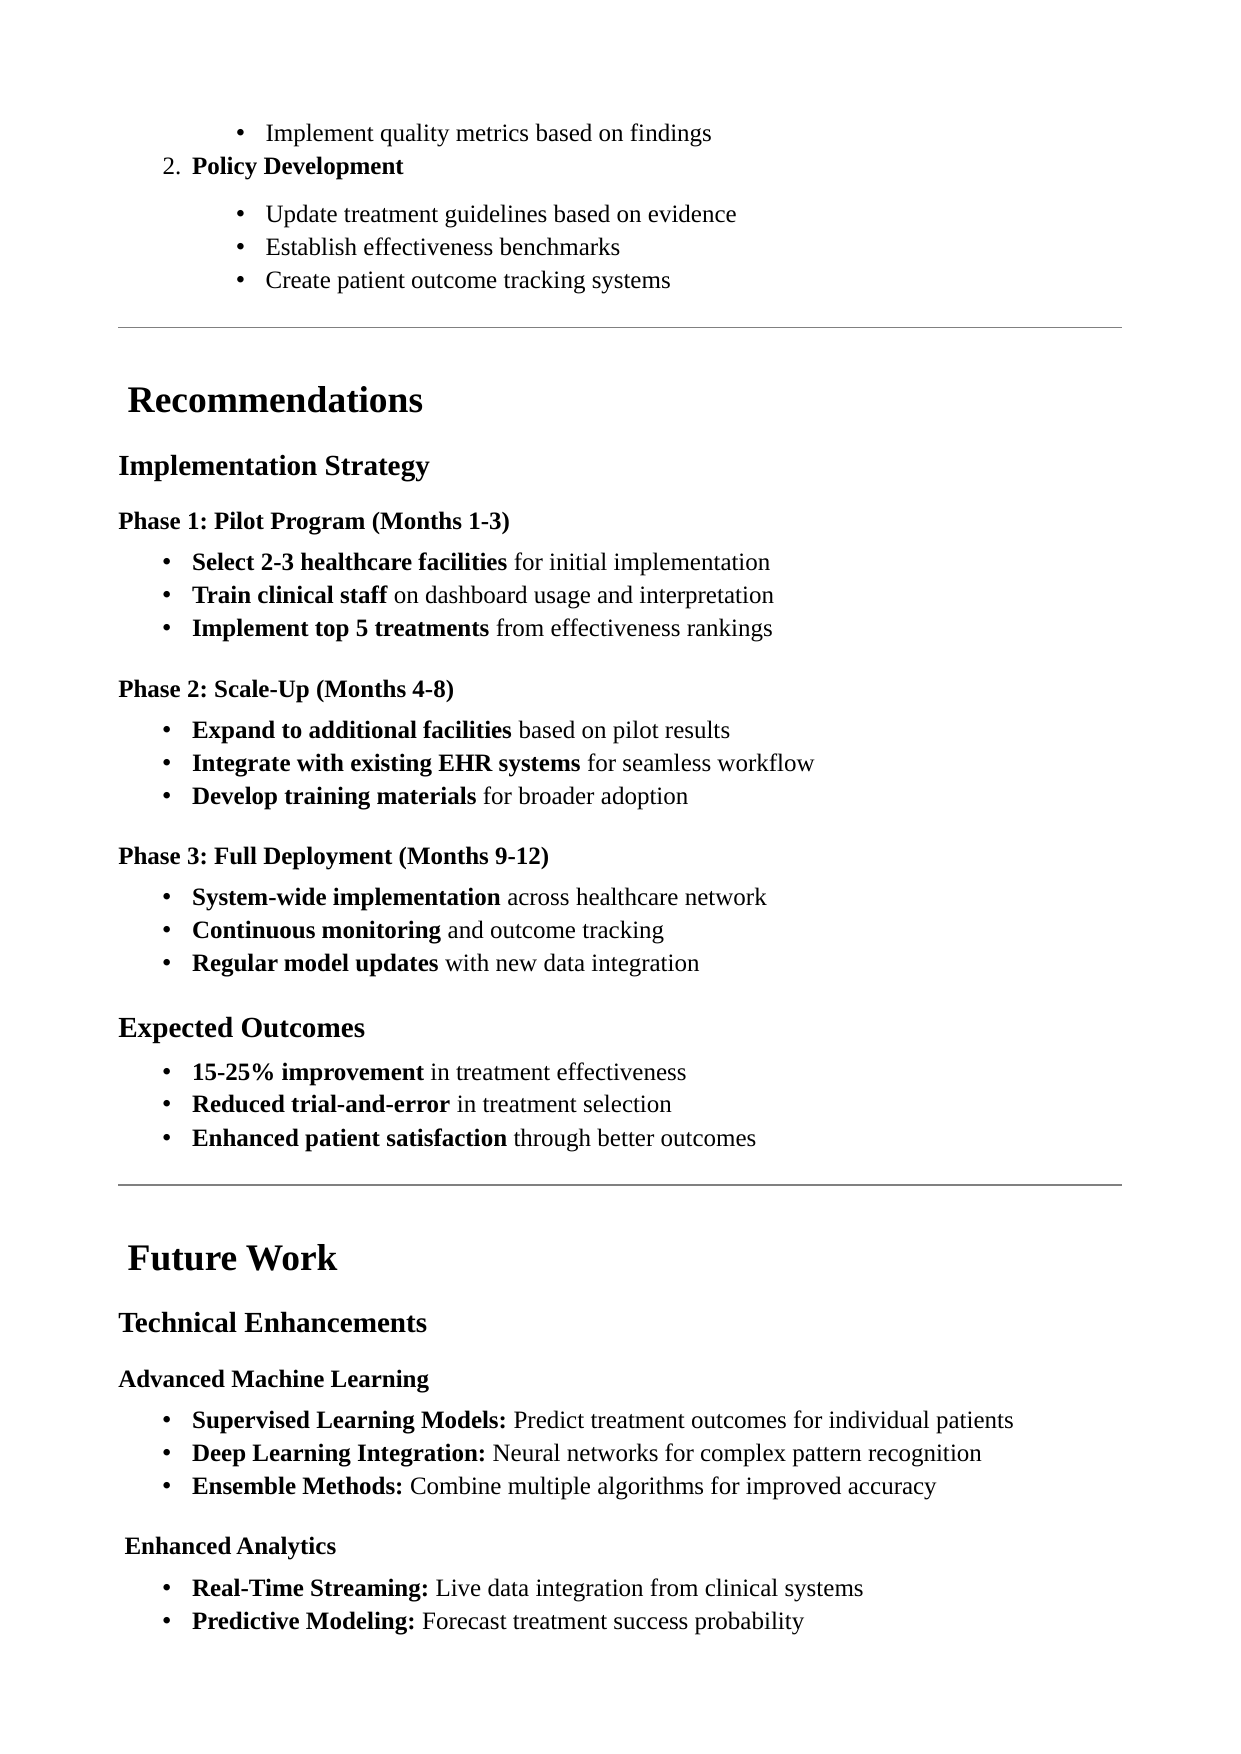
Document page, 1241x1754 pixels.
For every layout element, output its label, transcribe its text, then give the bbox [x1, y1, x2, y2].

list Update treatment guidelines based on evidence [236, 199, 1122, 227]
list System-wide implementation across healthcare network [162, 882, 1122, 911]
subtitle Implementation Strategy [118, 448, 1122, 481]
list Implement quality metrics based on findings [236, 118, 1122, 147]
subtitle Phase 3: Full Deployment (Months 9-12) [118, 841, 1122, 870]
list Develop training materials for broader adoption [162, 781, 1122, 810]
list Create patient outcome tracking systems [236, 265, 1122, 293]
list Supervised Learning Models: Predict treatment outcomes for individual patients [162, 1405, 1122, 1434]
list Deep Learning Integration: Neural networks for complex pattern recognition [162, 1438, 1122, 1467]
list Expand to additional facilities based on pilot results [162, 715, 1122, 744]
subtitle Technical Enhancements [118, 1306, 1122, 1339]
list Select 2-3 healthcare facilities for initial implementation [162, 547, 1122, 576]
list 15-25% improvement in treatment effectiveness [162, 1057, 1122, 1085]
list Ensemble Methods: Combine multiple algorithms for improved accuracy [162, 1471, 1122, 1500]
list Real-Time Streaming: Live data integration from clinical systems [162, 1573, 1122, 1601]
list Implement top 5 treatments from effectiveness rankings [162, 613, 1122, 642]
subtitle Future Work [118, 1235, 1122, 1278]
list Continuous monitoring and outcome tracking [162, 915, 1122, 944]
subtitle Advanced Machine Learning [118, 1364, 1122, 1393]
list Enhanced patient satisfaction through better outcomes [162, 1123, 1122, 1151]
subtitle Enhanced Analytics [118, 1531, 1122, 1560]
list Predictive Modeling: Forecast treatment success probability [162, 1606, 1122, 1634]
list Policy Development [162, 151, 1122, 180]
subtitle Recommendations [118, 377, 1122, 421]
list Regular model updates with new data integration [162, 948, 1122, 977]
subtitle Phase 1: Pilot Program (Months 1-3) [118, 506, 1122, 535]
list Train clinical staff on dashboard usage and interpretation [162, 581, 1122, 609]
list Integrate with existing EHR systems for seamless workflow [162, 748, 1122, 777]
subtitle Phase 2: Scale-Up (Months 4-8) [118, 674, 1122, 702]
subtitle Expected Outcomes [118, 1011, 1122, 1044]
list Reduced trial-and-error in treatment selection [162, 1089, 1122, 1118]
list Establish effectiveness benchmarks [236, 232, 1122, 261]
